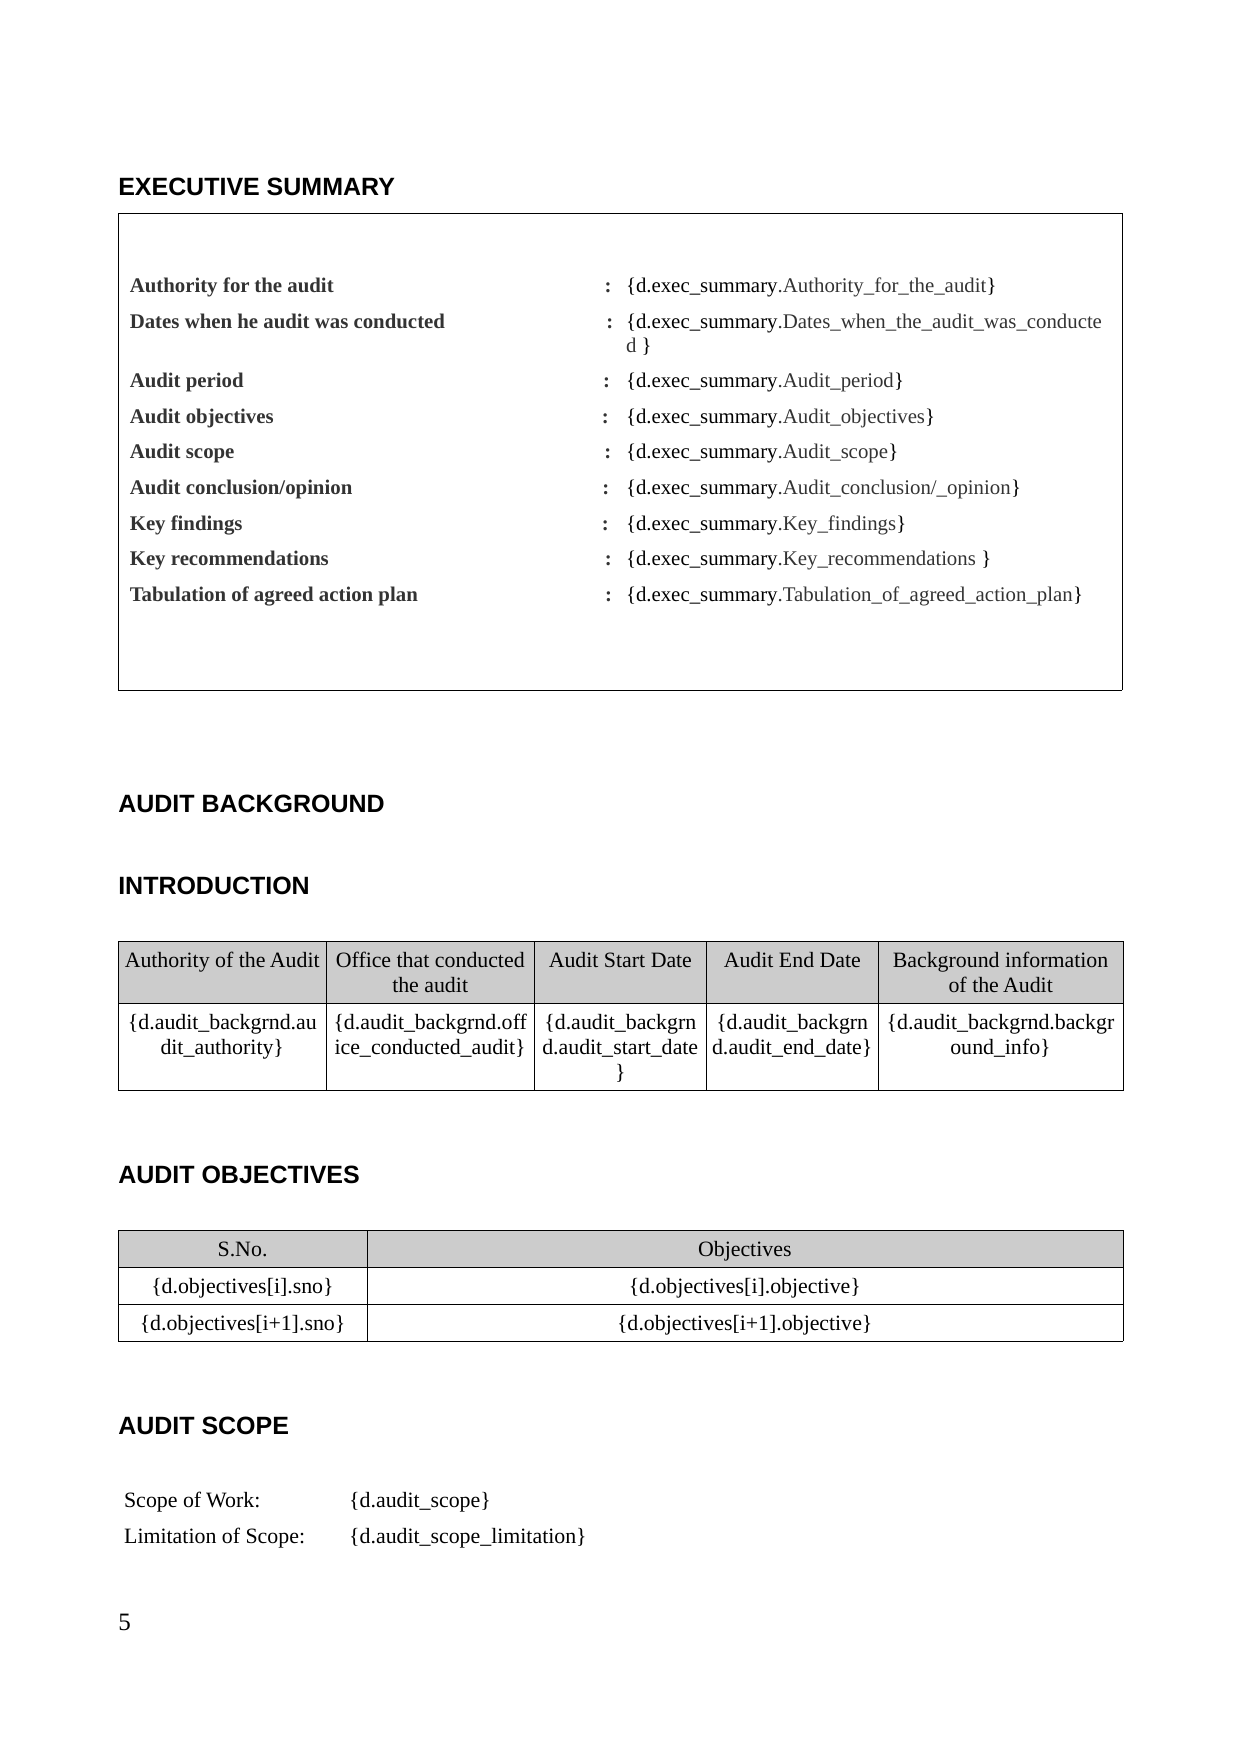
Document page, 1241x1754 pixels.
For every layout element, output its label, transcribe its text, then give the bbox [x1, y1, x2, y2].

table_header Office that conducted the audit [327, 942, 534, 1003]
table_cell {d.exec_summary.Audit_period} [621, 364, 1116, 398]
table_cell Audit period : [125, 364, 620, 398]
table_cell Audit objectives : [125, 399, 620, 434]
table_cell Key recommendations : [125, 542, 620, 576]
subtitle AUDIT SCOPE [118, 1411, 1122, 1439]
table_cell {d.exec_summary.Dates_when_the_audit_was_conducted } [621, 304, 1116, 362]
subtitle INTRODUCTION [118, 871, 1122, 900]
table_cell Dates when he audit was conducted : [125, 304, 620, 362]
table_header Background information of the Audit [879, 942, 1123, 1003]
table_cell {d.objectives[i+1].sno} [119, 1305, 367, 1341]
table_cell Key findings : [125, 506, 620, 541]
table_cell {d.exec_summary.Key_recommendations } [621, 542, 1116, 576]
table_header Authority for the audit : [125, 268, 620, 303]
table_header Objectives [368, 1231, 1123, 1267]
table_header Audit End Date [707, 942, 878, 1003]
table_cell {d.audit_backgrnd.audit_start_date} [535, 1004, 706, 1090]
table_header [119, 214, 1122, 690]
table_cell {d.audit_backgrnd.audit_end_date} [707, 1004, 878, 1090]
table_header S.No. [119, 1231, 367, 1267]
table_cell Limitation of Scope: [119, 1519, 343, 1557]
table_cell {d.objectives[i+1].objective} [368, 1305, 1123, 1341]
table_cell {d.audit_scope_limitation} [344, 1519, 1123, 1557]
table_header Authority of the Audit [119, 942, 326, 1003]
table_cell {d.audit_backgrnd.background_info} [879, 1004, 1123, 1090]
subtitle AUDIT OBJECTIVES [118, 1160, 1122, 1189]
table_cell {d.exec_summary.Key_findings} [621, 506, 1116, 541]
table_header Scope of Work: [119, 1482, 343, 1518]
table_header {d.audit_scope} [344, 1482, 1123, 1518]
table_cell Tabulation of agreed action plan : [125, 577, 620, 612]
table_cell {d.audit_backgrnd.office_conducted_audit} [327, 1004, 534, 1090]
table_cell {d.exec_summary.Tabulation_of_agreed_action_plan} [621, 577, 1116, 612]
table_cell {d.exec_summary.Audit_objectives} [621, 399, 1116, 434]
table_cell {d.objectives[i].objective} [368, 1268, 1123, 1304]
table_header Audit Start Date [535, 942, 706, 1003]
subtitle EXECUTIVE SUMMARY [118, 172, 1122, 201]
table_cell {d.exec_summary.Audit_conclusion/_opinion} [621, 470, 1116, 505]
table_cell {d.objectives[i].sno} [119, 1268, 367, 1304]
table_cell {d.exec_summary.Audit_scope} [621, 435, 1116, 469]
subtitle AUDIT BACKGROUND [118, 789, 1122, 817]
table_cell Audit conclusion/opinion : [125, 470, 620, 505]
table_header {d.exec_summary.Authority_for_the_audit} [621, 268, 1116, 303]
table_cell Audit scope : [125, 435, 620, 469]
table_cell {d.audit_backgrnd.audit_authority} [119, 1004, 326, 1090]
